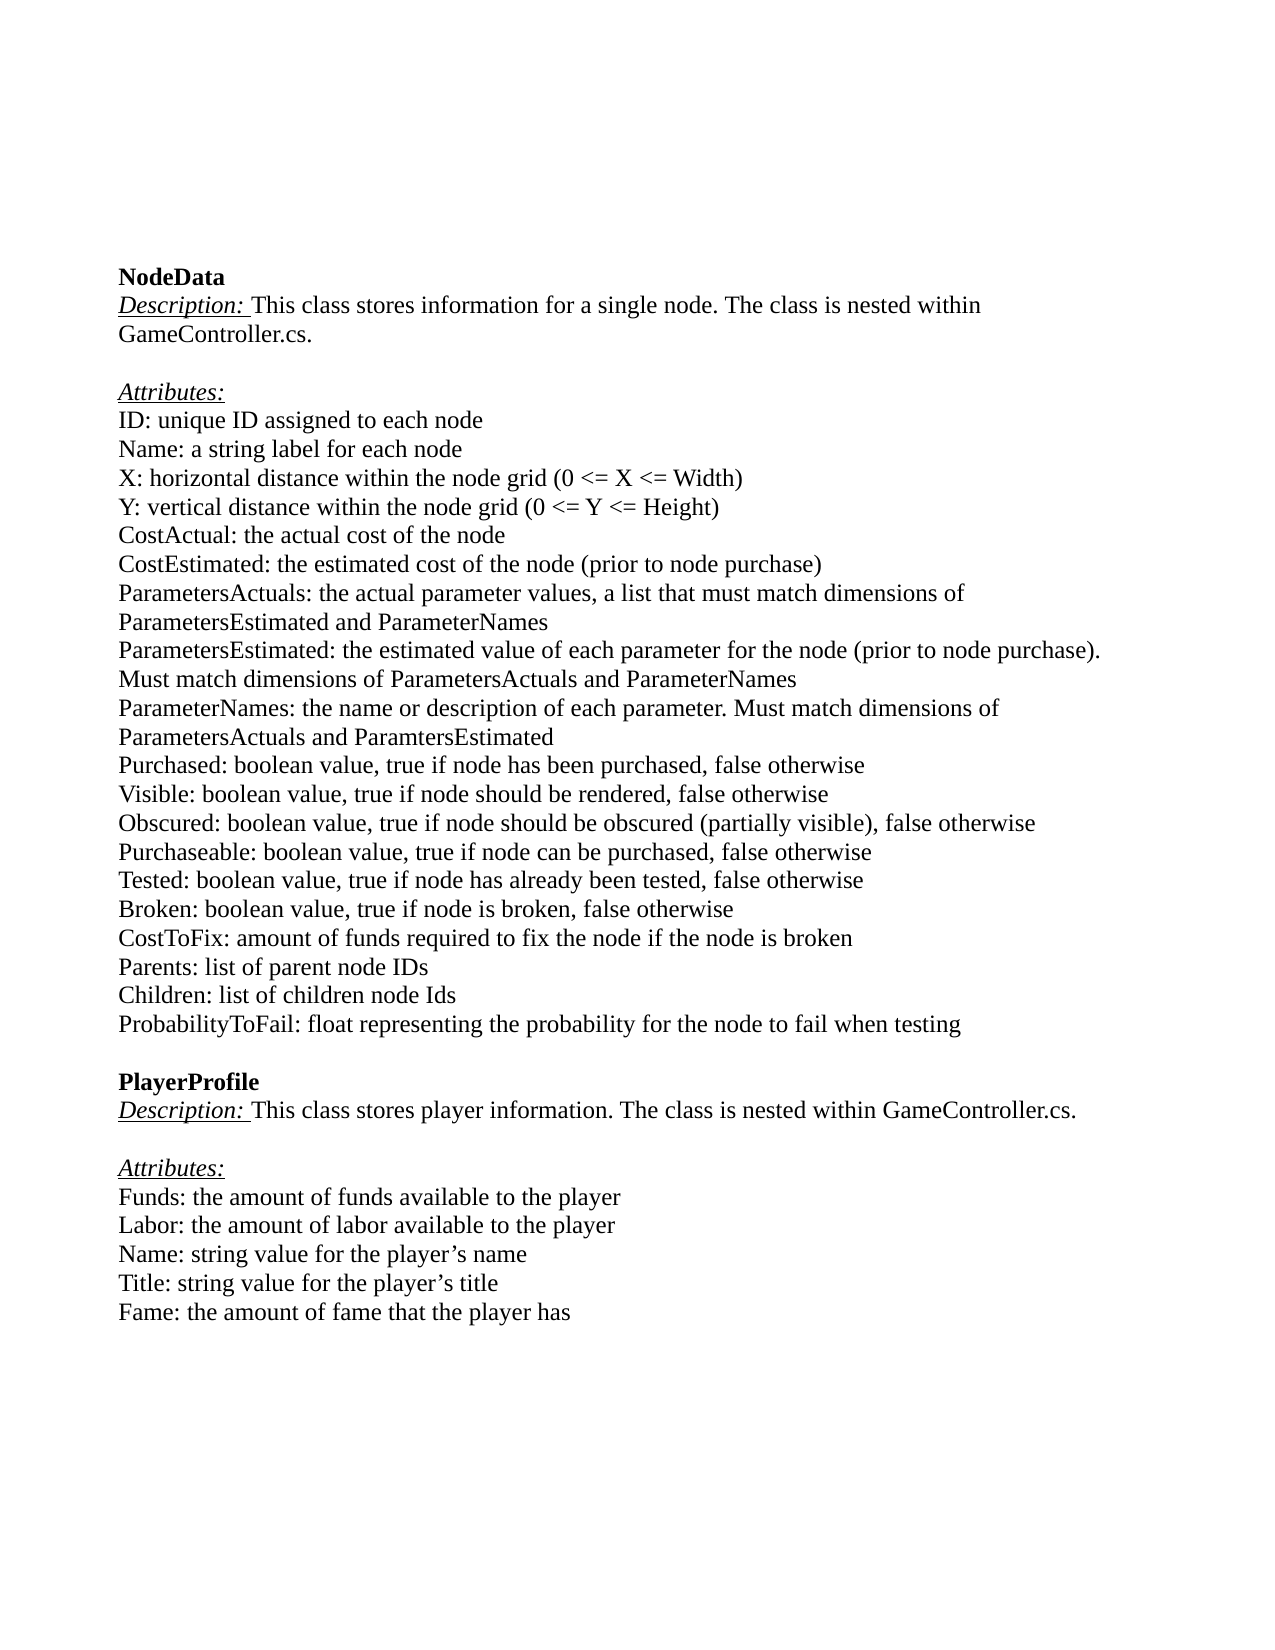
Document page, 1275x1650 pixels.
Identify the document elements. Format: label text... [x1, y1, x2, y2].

text Parents: list of parent node IDs [118, 952, 1157, 981]
text Attributes: [118, 1153, 1157, 1182]
text ParameterNames: the name or description of each parameter. Must match dimensions of ParametersActuals and ParamtersEstimated [118, 693, 1157, 751]
text CostToFix: amount of funds required to fix the node if the node is broken [118, 923, 1157, 952]
text ProbabilityToFail: float representing the probability for the node to fail when testing [118, 1009, 1157, 1038]
text CostEstimated: the estimated cost of the node (prior to node purchase) [118, 549, 1157, 578]
text Description: This class stores information for a single node. The class is nested within GameController.cs. [118, 291, 1157, 348]
text Name: string value for the player’s name [118, 1239, 1157, 1268]
text ID: unique ID assigned to each node [118, 406, 1157, 434]
text Title: string value for the player’s title [118, 1268, 1157, 1297]
text Broken: boolean value, true if node is broken, false otherwise [118, 894, 1157, 923]
text Y: vertical distance within the node grid (0 <= Y <= Height) [118, 492, 1157, 521]
text Labor: the amount of labor available to the player [118, 1211, 1157, 1239]
text Name: a string label for each node [118, 434, 1157, 463]
text Purchaseable: boolean value, true if node can be purchased, false otherwise [118, 837, 1157, 866]
text PlayerProfile [118, 1067, 1157, 1096]
text Description: This class stores player information. The class is nested within GameController.cs. [118, 1096, 1157, 1124]
text Children: list of children node Ids [118, 981, 1157, 1009]
text Attributes: [118, 377, 1157, 406]
text CostActual: the actual cost of the node [118, 521, 1157, 549]
text Obscured: boolean value, true if node should be obscured (partially visible), false otherwise [118, 808, 1157, 837]
text Purchased: boolean value, true if node has been purchased, false otherwise [118, 751, 1157, 779]
text Funds: the amount of funds available to the player [118, 1182, 1157, 1211]
text X: horizontal distance within the node grid (0 <= X <= Width) [118, 463, 1157, 492]
text Tested: boolean value, true if node has already been tested, false otherwise [118, 866, 1157, 894]
text Visible: boolean value, true if node should be rendered, false otherwise [118, 779, 1157, 808]
text Fame: the amount of fame that the player has [118, 1297, 1157, 1326]
text ParametersEstimated: the estimated value of each parameter for the node (prior to node purchase). Must match dimensions of ParametersActuals and ParameterNames [118, 636, 1157, 693]
text ParametersActuals: the actual parameter values, a list that must match dimensions of ParametersEstimated and ParameterNames [118, 578, 1157, 636]
text NodeData [118, 262, 1157, 291]
